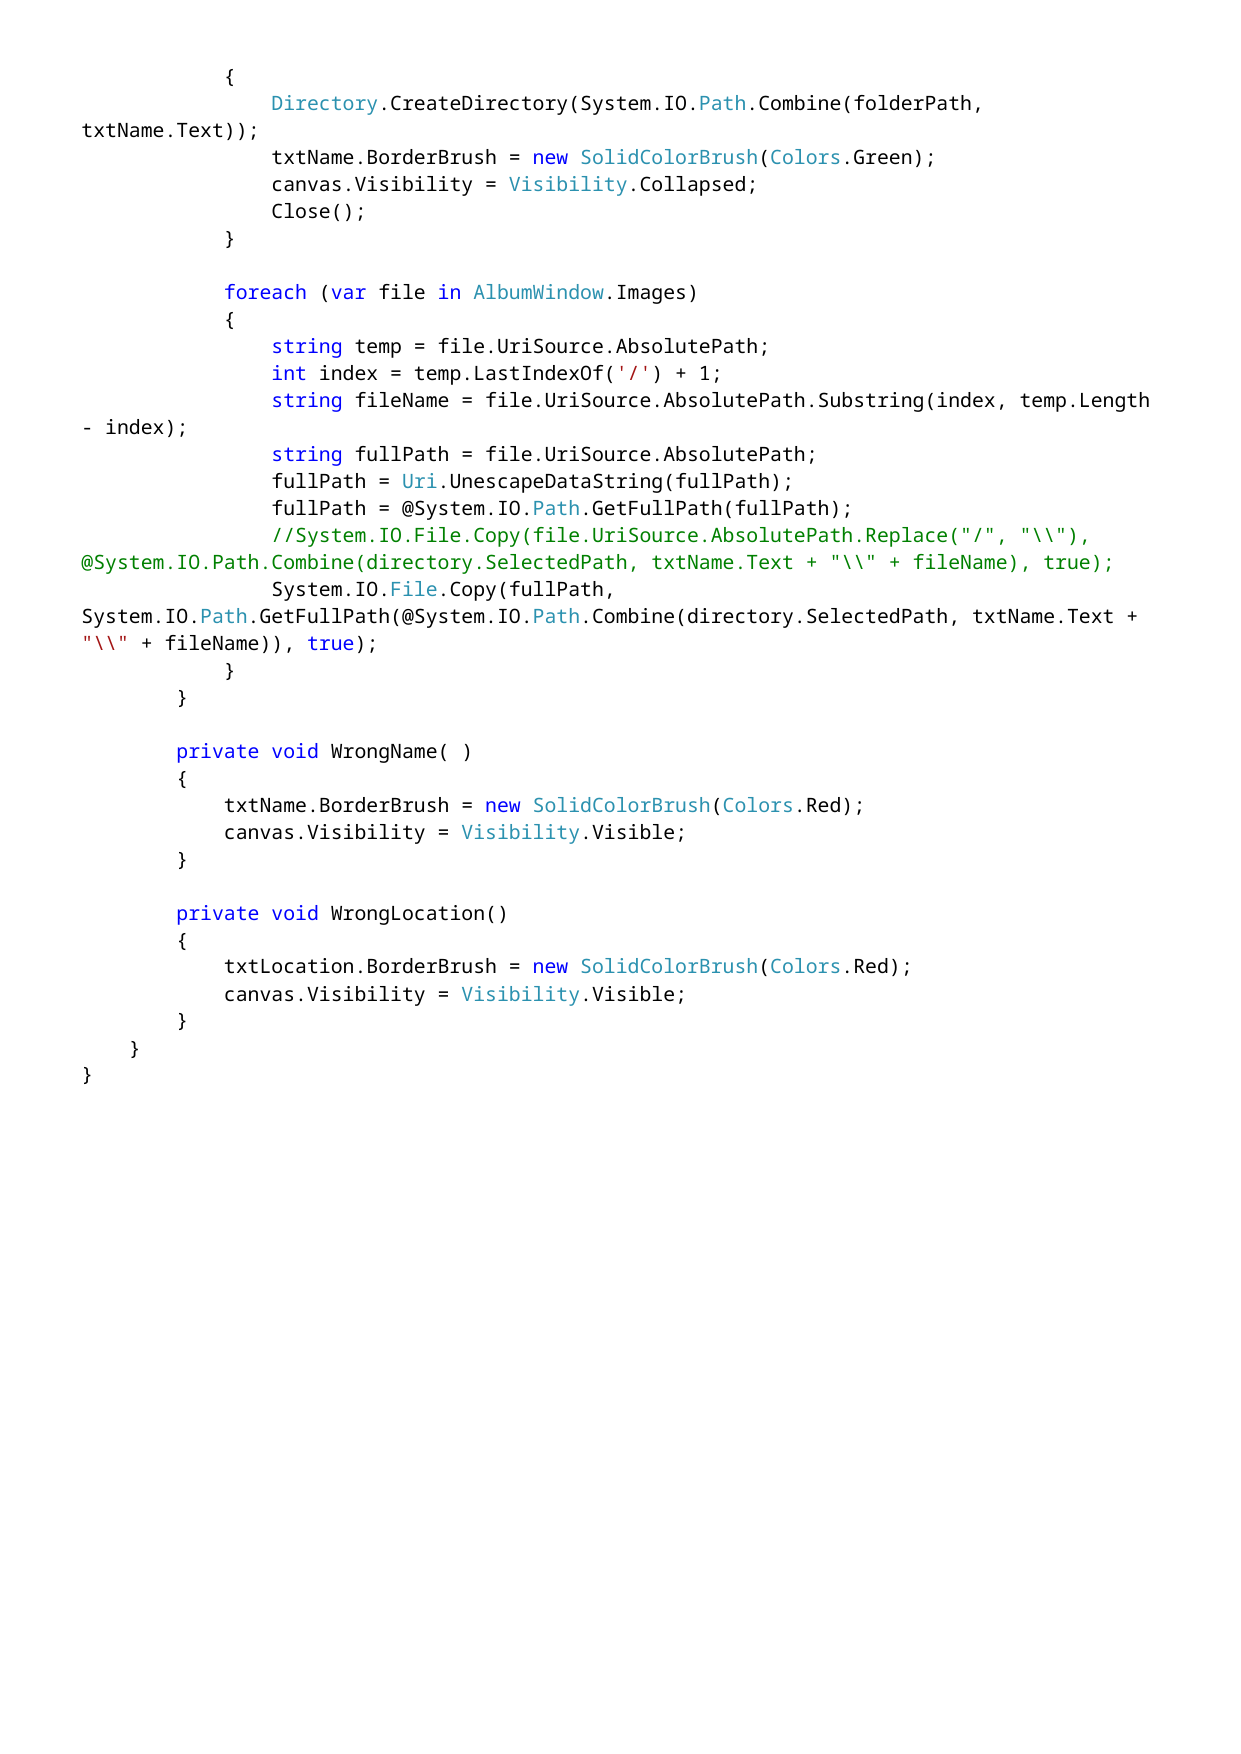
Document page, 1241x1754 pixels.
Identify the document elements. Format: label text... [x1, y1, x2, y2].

text canvas.Visibility = Visibility.Visible; [81, 980, 1173, 1007]
text fullPath = @System.IO.Path.GetFullPath(fullPath); [81, 494, 1173, 521]
text } [81, 1034, 1173, 1061]
text { [81, 62, 1173, 89]
text foreach (var file in AlbumWindow.Images) [81, 278, 1173, 305]
text string temp = file.UriSource.AbsolutePath; [81, 332, 1173, 359]
text } [81, 224, 1173, 251]
text { [81, 764, 1173, 791]
text } [81, 1007, 1173, 1034]
text { [81, 305, 1173, 332]
text private void WrongLocation() [81, 899, 1173, 926]
text } [81, 656, 1173, 683]
text string fullPath = file.UriSource.AbsolutePath; [81, 440, 1173, 467]
text { [81, 926, 1173, 953]
text canvas.Visibility = Visibility.Collapsed; [81, 170, 1173, 197]
text txtLocation.BorderBrush = new SolidColorBrush(Colors.Red); [81, 953, 1173, 980]
text Directory.CreateDirectory(System.IO.Path.Combine(folderPath, txtName.Text)); [81, 89, 1173, 143]
text txtName.BorderBrush = new SolidColorBrush(Colors.Green); [81, 143, 1173, 170]
text } [81, 683, 1173, 710]
text private void WrongName( ) [81, 737, 1173, 764]
text Close(); [81, 197, 1173, 224]
text int index = temp.LastIndexOf('/') + 1; [81, 359, 1173, 386]
text } [81, 845, 1173, 872]
text } [81, 1061, 1173, 1088]
text string fileName = file.UriSource.AbsolutePath.Substring(index, temp.Length - index); [81, 386, 1173, 440]
text fullPath = Uri.UnescapeDataString(fullPath); [81, 467, 1173, 494]
text //System.IO.File.Copy(file.UriSource.AbsolutePath.Replace("/", "\\"), @System.IO.Path.Combine(directory.SelectedPath, txtName.Text + "\\" + fileName), true); [81, 521, 1173, 575]
text txtName.BorderBrush = new SolidColorBrush(Colors.Red); [81, 791, 1173, 818]
text canvas.Visibility = Visibility.Visible; [81, 818, 1173, 845]
text System.IO.File.Copy(fullPath, System.IO.Path.GetFullPath(@System.IO.Path.Combine(directory.SelectedPath, txtName.Text + "\\" + fileName)), true); [81, 575, 1173, 656]
